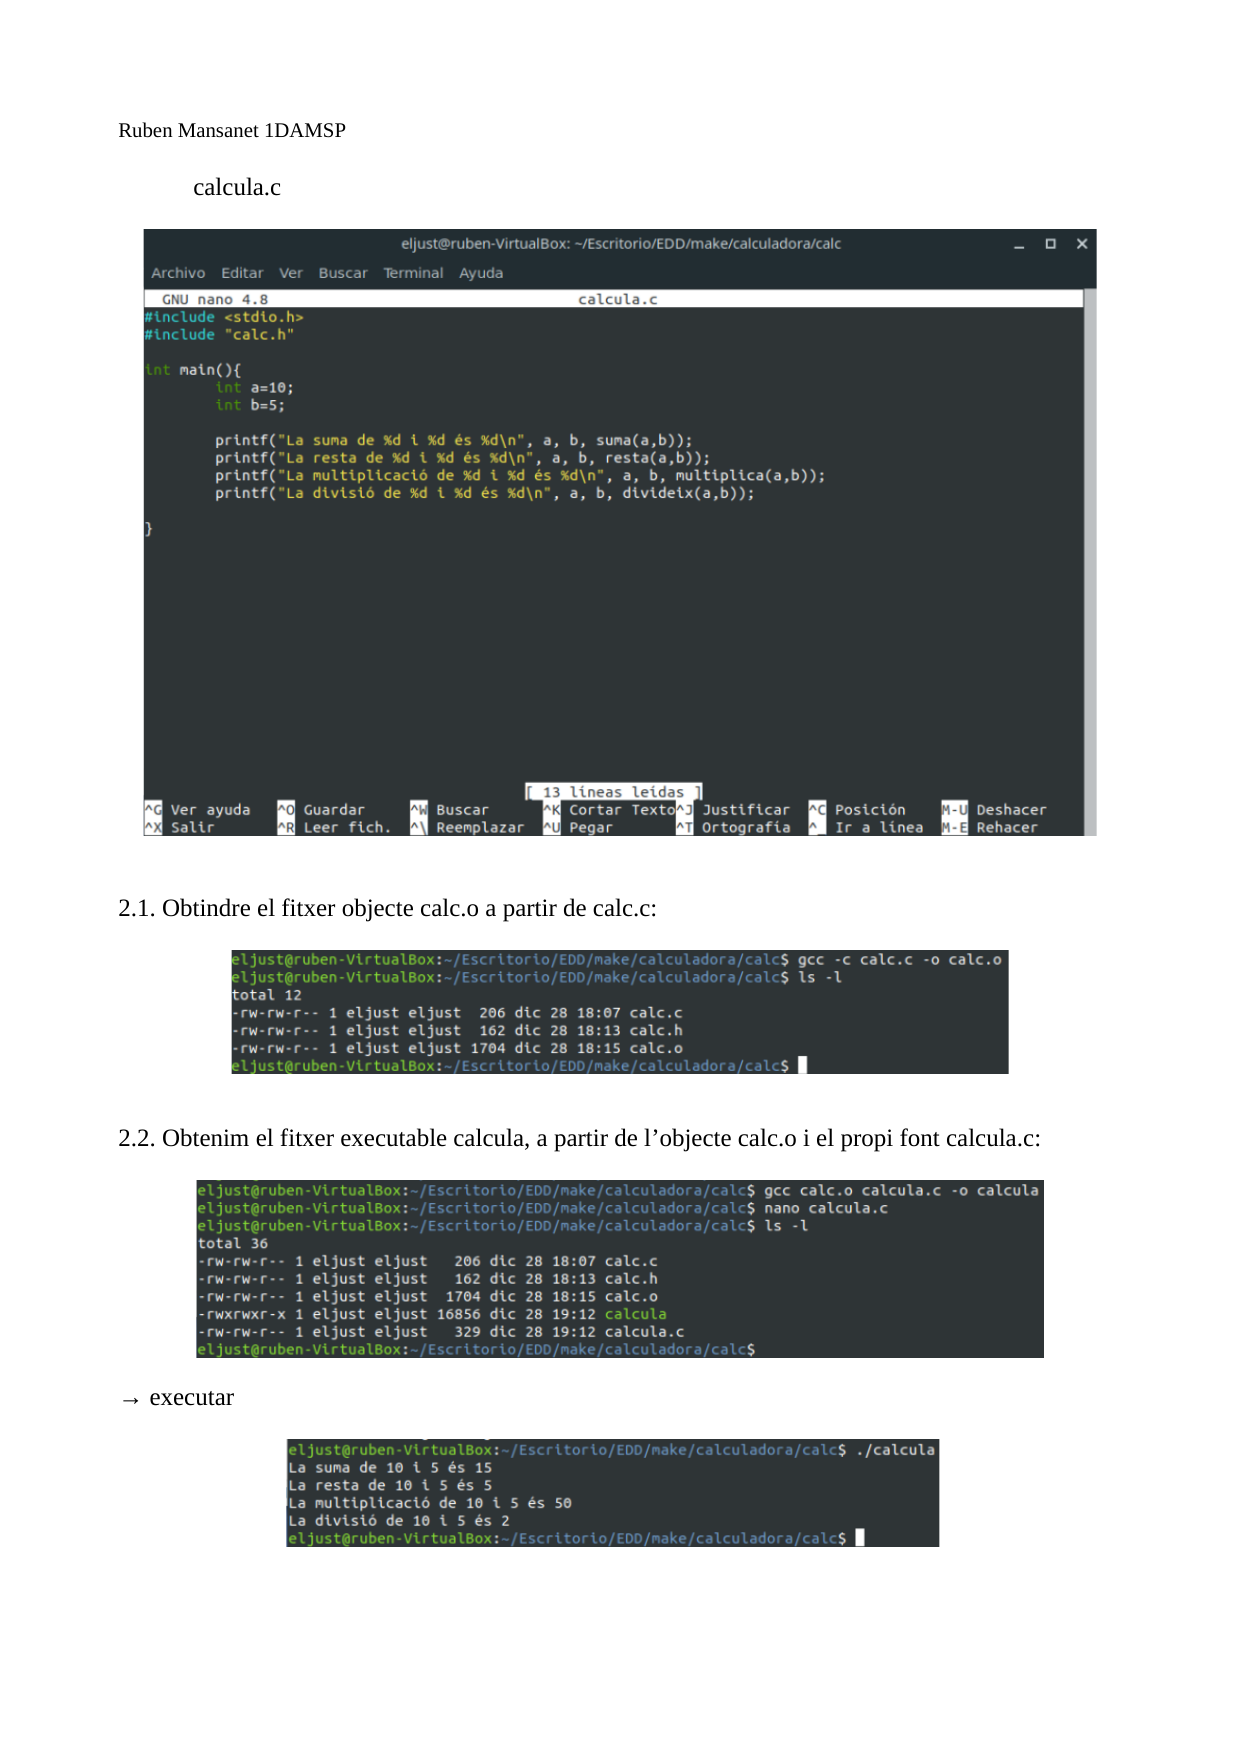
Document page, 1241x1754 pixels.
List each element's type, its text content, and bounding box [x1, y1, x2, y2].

picture [196, 1180, 1044, 1358]
picture [143, 229, 1097, 836]
text → executar [118, 1382, 1122, 1410]
picture [286, 1439, 940, 1547]
picture [231, 950, 1009, 1074]
text 2.2. Obtenim el fitxer executable calcula, a partir de l’objecte calc.o i el propi font calcula.c: [118, 1123, 1122, 1152]
text calcula.c [118, 172, 1122, 200]
text 2.1. Obtindre el fitxer objecte calc.o a partir de calc.c: [118, 893, 1122, 922]
